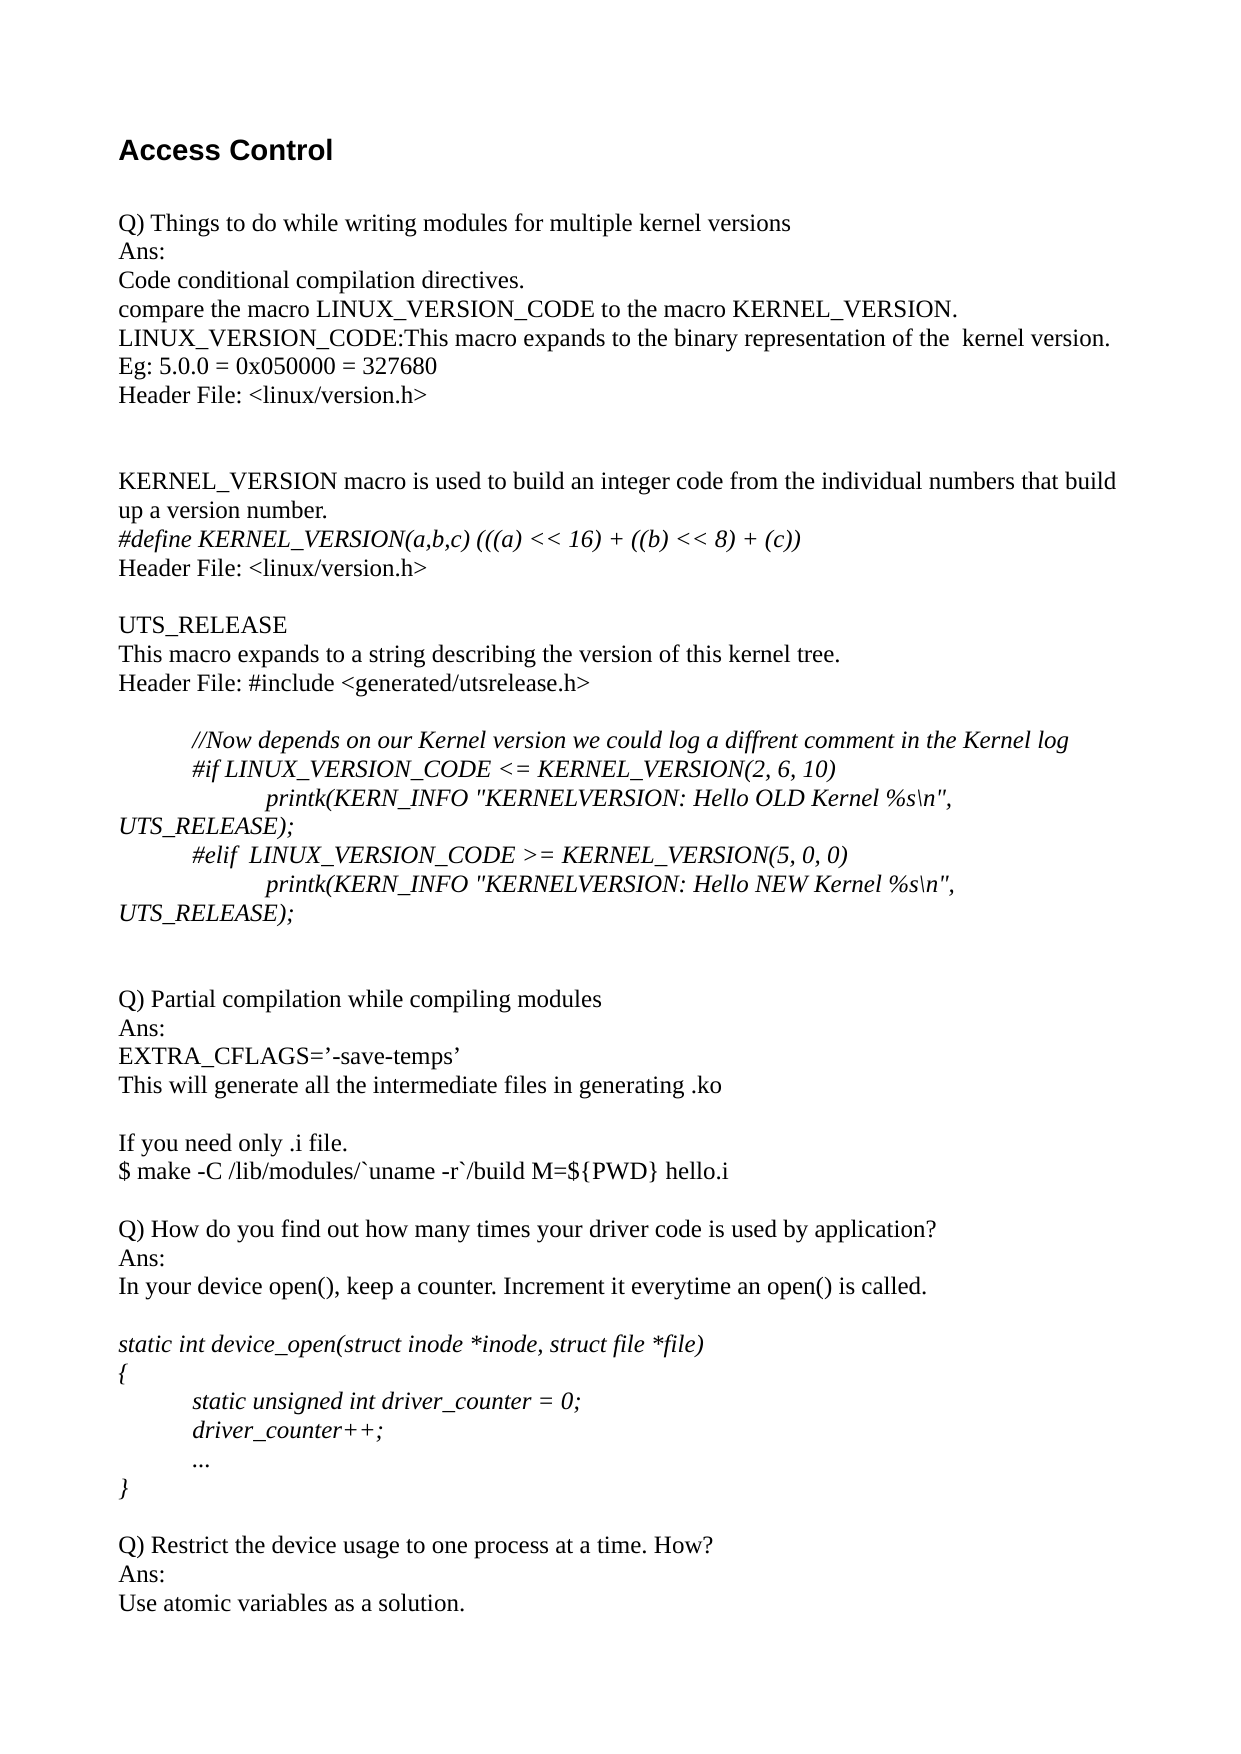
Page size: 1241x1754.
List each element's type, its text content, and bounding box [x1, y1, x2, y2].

subtitle Access Control [118, 133, 1122, 166]
text UTS_RELEASE [118, 610, 1122, 639]
text driver_counter++; [118, 1415, 1122, 1444]
text Q) How do you find out how many times your driver code is used by application? [118, 1214, 1122, 1243]
text Q) Restrict the device usage to one process at a time. How? [118, 1530, 1122, 1559]
text Header File: <linux/version.h> [118, 380, 1122, 409]
text Header File: <linux/version.h> [118, 553, 1122, 581]
text If you need only .i file. [118, 1128, 1122, 1156]
text #define KERNEL_VERSION(a,b,c) (((a) << 16) + ((b) << 8) + (c)) [118, 524, 1122, 553]
text Q) Things to do while writing modules for multiple kernel versions [118, 208, 1122, 236]
text This macro expands to a string describing the version of this kernel tree. [118, 639, 1122, 668]
text //Now depends on our Kernel version we could log a diffrent comment in the Kernel log [118, 725, 1122, 754]
text EXTRA_CFLAGS=’-save-temps’ [118, 1041, 1122, 1070]
text Q) Partial compilation while compiling modules [118, 984, 1122, 1013]
text Ans: [118, 236, 1122, 265]
text #if LINUX_VERSION_CODE <= KERNEL_VERSION(2, 6, 10) [118, 754, 1122, 783]
text ... [118, 1444, 1122, 1473]
text compare the macro LINUX_VERSION_CODE to the macro KERNEL_VERSION. [118, 294, 1122, 323]
text static int device_open(struct inode *inode, struct file *file) [118, 1329, 1122, 1358]
text Header File: #include <generated/utsrelease.h> [118, 668, 1122, 696]
text LINUX_VERSION_CODE:This macro expands to the binary representation of the kernel version. [118, 323, 1122, 351]
text Ans: [118, 1559, 1122, 1588]
text Ans: [118, 1243, 1122, 1271]
text Use atomic variables as a solution. [118, 1588, 1122, 1616]
text In your device open(), keep a counter. Increment it everytime an open() is called. [118, 1271, 1122, 1300]
text { [118, 1358, 1122, 1386]
text printk(KERN_INFO "KERNELVERSION: Hello NEW Kernel %s\n", UTS_RELEASE); [118, 869, 1122, 926]
text Eg: 5.0.0 = 0x050000 = 327680 [118, 351, 1122, 380]
text KERNEL_VERSION macro is used to build an integer code from the individual numbers that build up a version number. [118, 466, 1122, 524]
text printk(KERN_INFO "KERNELVERSION: Hello OLD Kernel %s\n", UTS_RELEASE); [118, 783, 1122, 840]
text static unsigned int driver_counter = 0; [118, 1386, 1122, 1415]
text $ make -C /lib/modules/`uname -r`/build M=${PWD} hello.i [118, 1156, 1122, 1185]
text Code conditional compilation directives. [118, 265, 1122, 294]
text } [118, 1473, 1122, 1501]
text This will generate all the intermediate files in generating .ko [118, 1070, 1122, 1099]
text Ans: [118, 1013, 1122, 1041]
text #elif LINUX_VERSION_CODE >= KERNEL_VERSION(5, 0, 0) [118, 840, 1122, 869]
